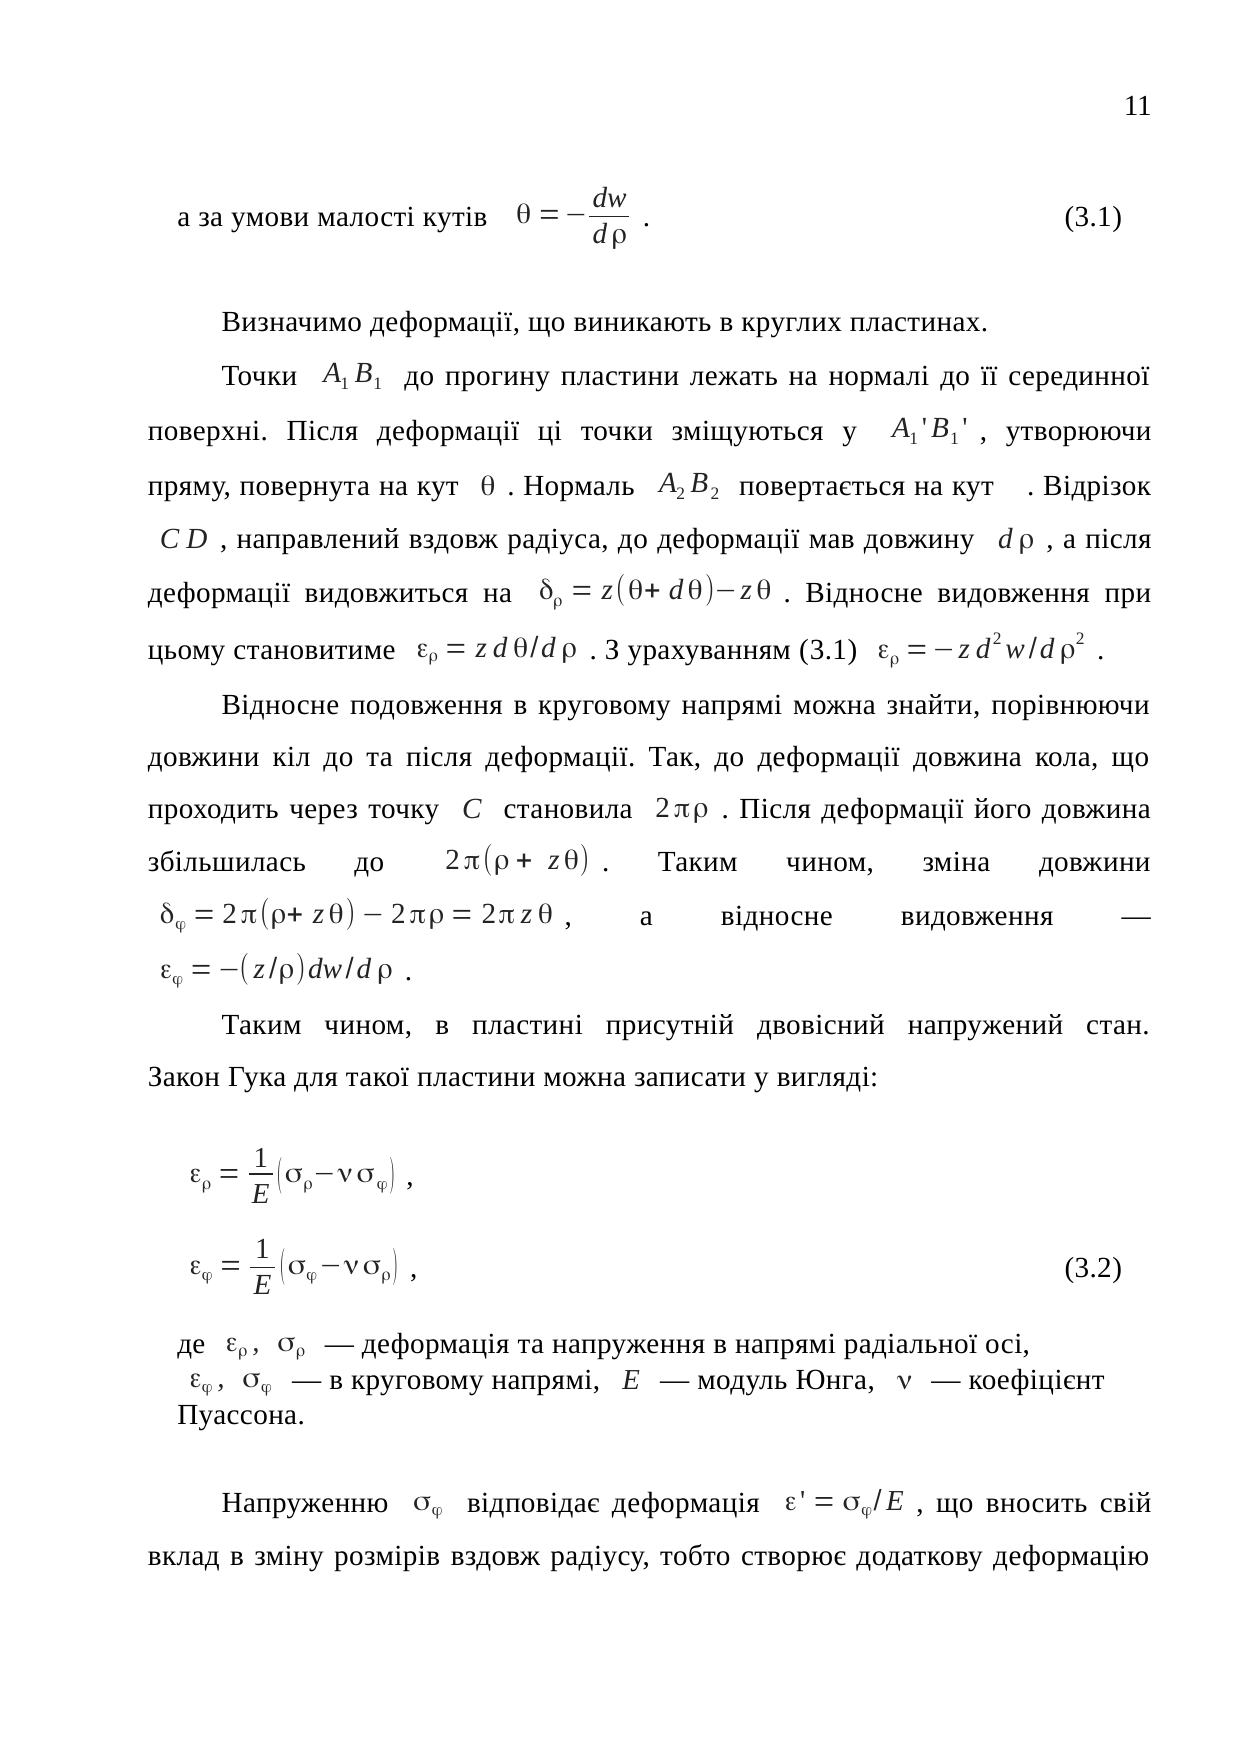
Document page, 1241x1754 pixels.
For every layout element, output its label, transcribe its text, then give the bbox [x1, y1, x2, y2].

text Відносне подовження в круговому напрямі можна знайти, порівнюючи довжини кіл до та після деформації. Так, до деформації довжина кола, що проходить через точку становила . Після деформації його довжина збільшилась до . Таким чином, зміна довжини , а відносне видовження — . [148, 687, 1152, 988]
text Визначимо деформації, що виникають в круглих пластинах. [148, 304, 1152, 338]
text де — деформація та напруження в напрямі радіальної осі, — в круговому напрямі, — модуль Юнга, — коефіцієнт Пуассона. [148, 1295, 1152, 1460]
text Таким чином, в пластині присутній двовісний напружений стан. Закон Гука для такої пластини можна записати у вигляді: [148, 1007, 1152, 1092]
text Точки до прогину пластини лежать на нормалі до її серединної поверхні. Після деформації ці точки зміщуються у , утворюючи пряму, повернута на кут . Нормаль повертається на кут . Відрізок , направлений вздовж радіуса, до деформації мав довжину , а після деформації видовжиться на . Відносне видовження при цьому становитиме . З урахуванням (3.1) . [148, 356, 1152, 669]
text Напруженню відповідає деформація , що вносить свій вклад в зміну розмірів вздовж радіусу, тобто створює додаткову деформацію . Аналогічно — для напруження . Сума цих деформацій вздовж напрямів визначає результуючі деформації. Таким чином: [148, 1484, 1152, 1572]
text а за умови малості кутів . (3.1) [148, 153, 1152, 280]
text , (3.2) [148, 1203, 1152, 1295]
text , [148, 1112, 1152, 1203]
